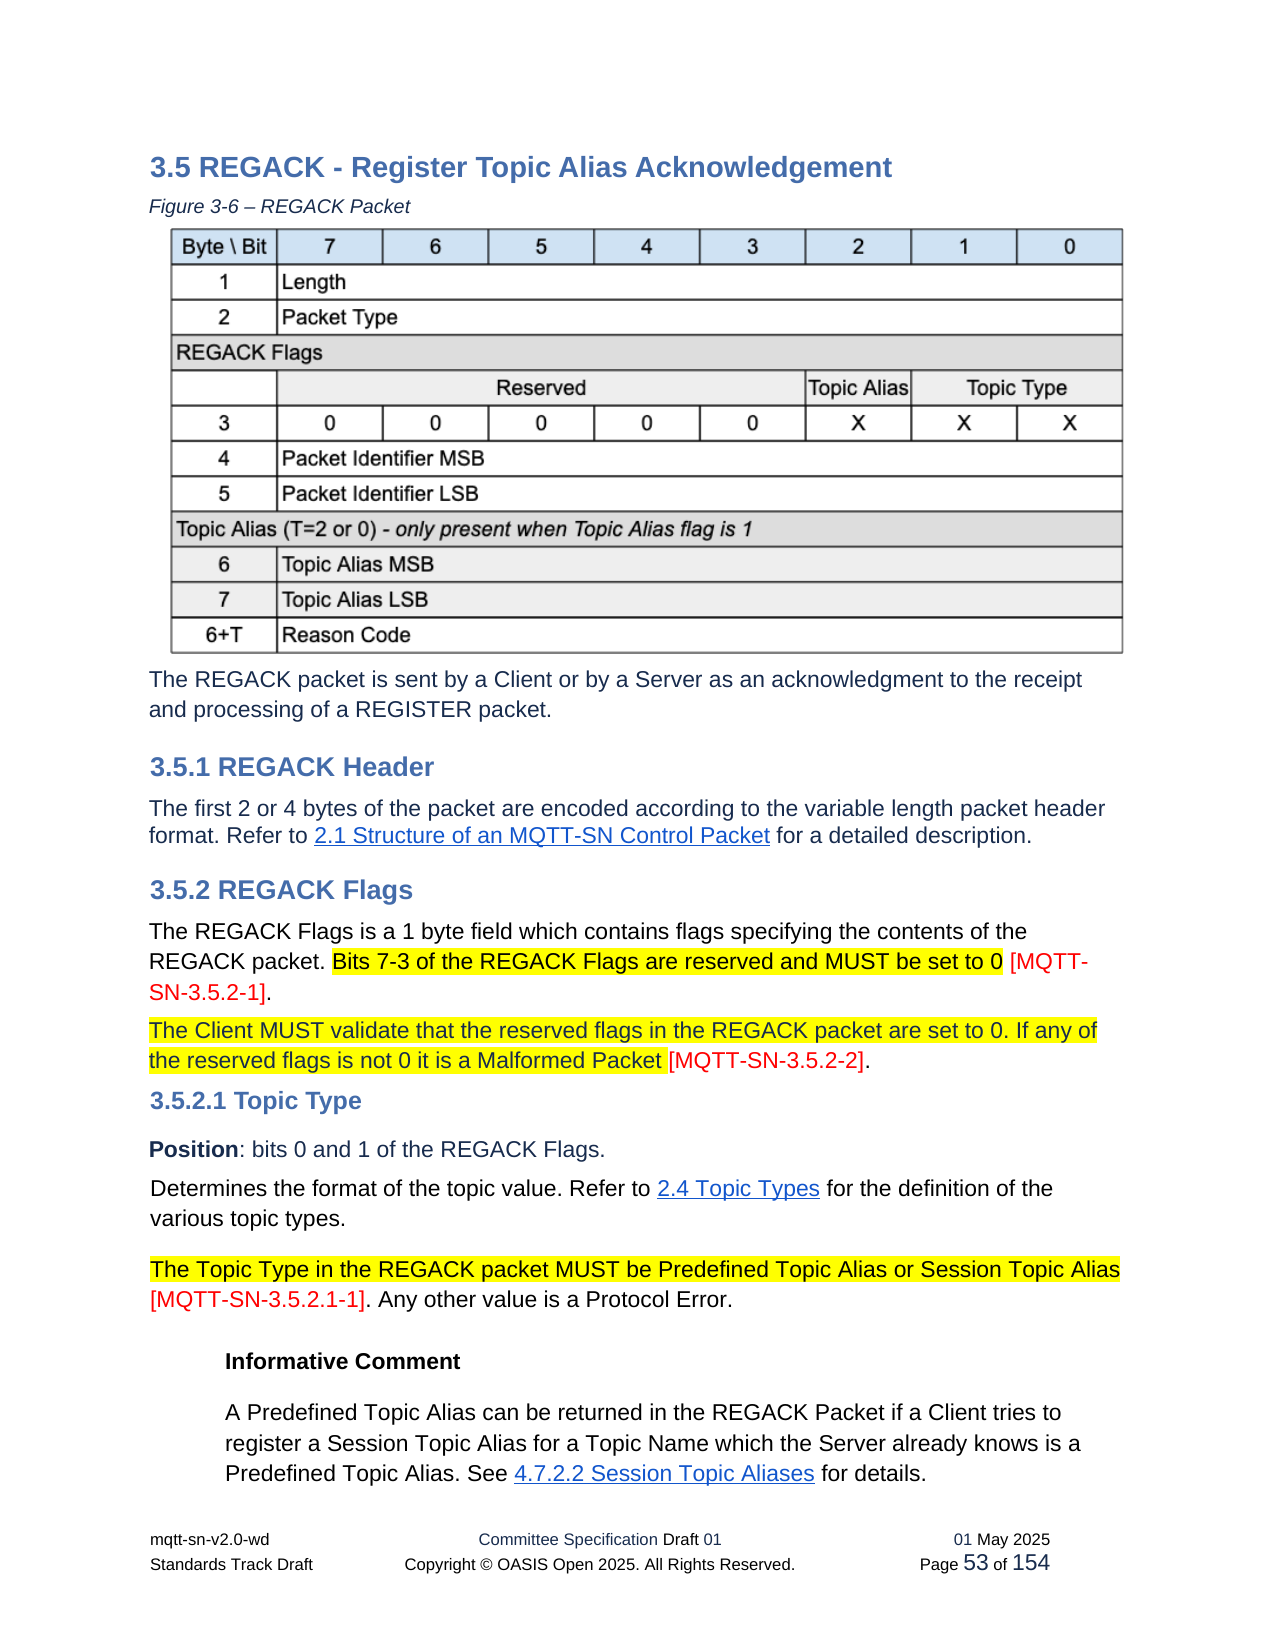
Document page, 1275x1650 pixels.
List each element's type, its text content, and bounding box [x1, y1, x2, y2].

subtitle 3.5.2.1 Topic Type [150, 1086, 1124, 1114]
text The REGACK packet is sent by a Client or by a Server as an acknowledgment to the receipt and processing of a REGISTER packet. [148, 666, 1124, 723]
text A Predefined Topic Alias can be returned in the REGACK Packet if a Client tries to register a Session Topic Alias for a Topic Name which the Server already knows is a Predefined Topic Alias. See 4.7.2.2 Session Topic Aliases for details. [225, 1399, 1124, 1486]
subtitle 3.5.1 REGACK Header [150, 751, 1124, 783]
text The Client MUST validate that the reserved flags in the REGACK packet are set to 0. If any of the reserved flags is not 0 it is a Malformed Packet [MQTT-SN-3.5.2-2]. [148, 1017, 1124, 1074]
text The Topic Type in the REGACK packet MUST be Predefined Topic Alias or Session Topic Alias [MQTT-SN-3.5.2.1-1]. Any other value is a Protocol Error. [150, 1256, 1124, 1313]
text Position: bits 0 and 1 of the REGACK Flags. [148, 1136, 1124, 1163]
subtitle 3.5 REGACK - Register Topic Alias Acknowledgement [150, 150, 1124, 183]
text Determines the format of the topic value. Refer to 2.4 Topic Types for the definition of the various topic types. [150, 1175, 1124, 1231]
picture [148, 228, 1124, 654]
text The REGACK Flags is a 1 byte field which contains flags specifying the contents of the REGACK packet. Bits 7-3 of the REGACK Flags are reserved and MUST be set to 0 [MQTT-SN-3.5.2-1]. [148, 918, 1124, 1005]
text Informative Comment [225, 1348, 1124, 1375]
text Figure 3-6 – REGACK Packet [148, 194, 1124, 217]
subtitle 3.5.2 REGACK Flags [150, 874, 1124, 906]
text The first 2 or 4 bytes of the packet are encoded according to the variable length packet header format. Refer to 2.1 Structure of an MQTT-SN Control Packet for a detailed description. [148, 795, 1124, 849]
